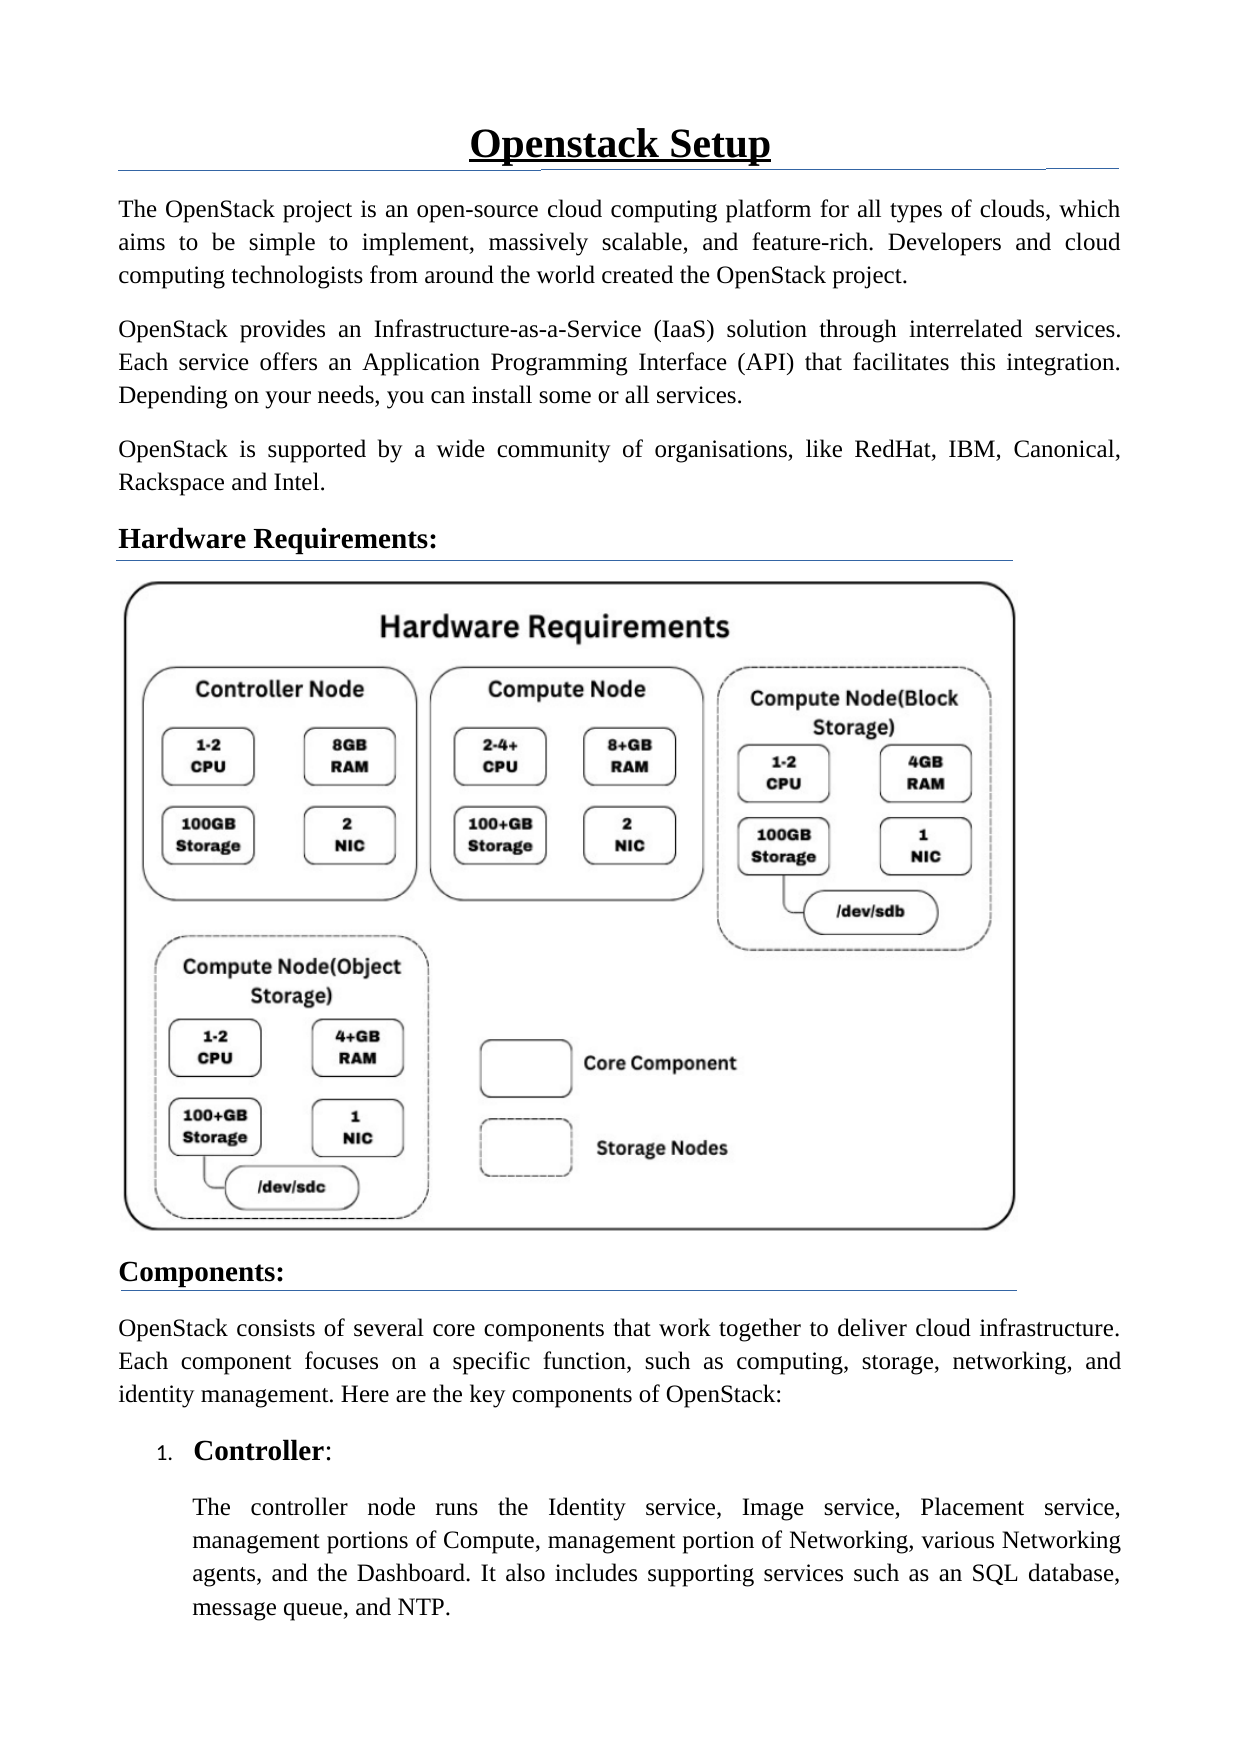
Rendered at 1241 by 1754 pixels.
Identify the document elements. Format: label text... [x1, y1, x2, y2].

text Components: [118, 1254, 1122, 1287]
text The controller node runs the Identity service, Image service, Placement service, management portions of Compute, management portion of Networking, various Networking agents, and the Dashboard. It also includes supporting services such as an SQL database, message queue, and NTP. [192, 1492, 1122, 1620]
text The OpenStack project is an open-source cloud computing platform for all types of clouds, which aims to be simple to implement, massively scalable, and feature-rich. Developers and cloud computing technologists from around the world created the OpenStack project. [118, 194, 1122, 289]
text OpenStack consists of several core components that work together to deliver cloud infrastructure. Each component focuses on a specific function, such as computing, storage, networking, and identity management. Here are the key components of OpenStack: [118, 1313, 1122, 1408]
text Hardware Requirements: [118, 521, 1122, 554]
text OpenStack is supported by a wide community of organisations, like RedHat, IBM, Canonical, Rackspace and Intel. [118, 434, 1122, 496]
text Openstack Setup [118, 118, 1122, 166]
list Controller: [156, 1433, 1122, 1467]
text OpenStack provides an Infrastructure-as-a-Service (IaaS) solution through interrelated services. Each service offers an Application Programming Interface (API) that facilitates this integration. Depending on your needs, you can install some or all services. [118, 314, 1122, 409]
